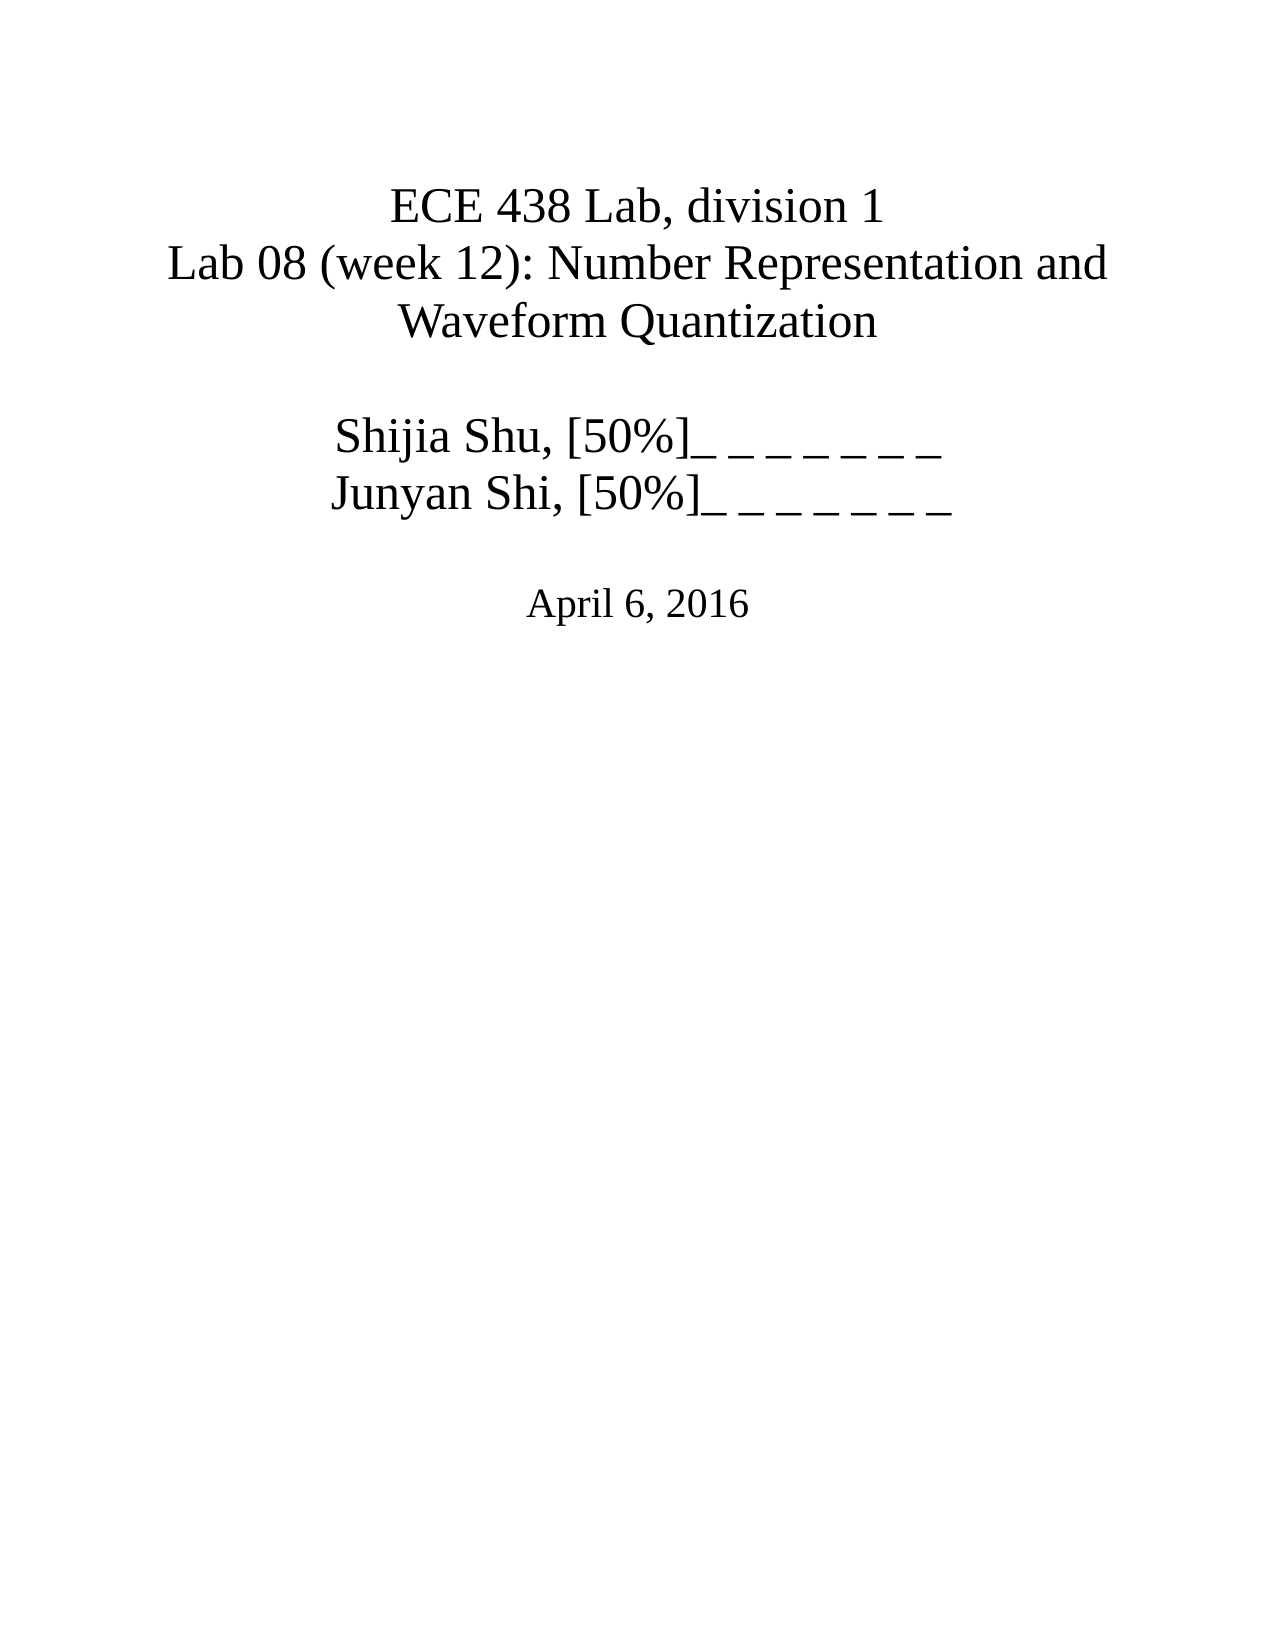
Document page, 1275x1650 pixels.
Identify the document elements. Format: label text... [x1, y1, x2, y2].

text ECE 438 Lab, division 1 [118, 176, 1157, 233]
text Junyan Shi, [50%]_ _ _ _ _ _ _ [118, 463, 1157, 521]
text Lab 08 (week 12): Number Representation and Waveform Quantization [118, 233, 1157, 348]
text Shijia Shu, [50%]_ _ _ _ _ _ _ [118, 406, 1157, 463]
text April 6, 2016 [118, 578, 1157, 626]
